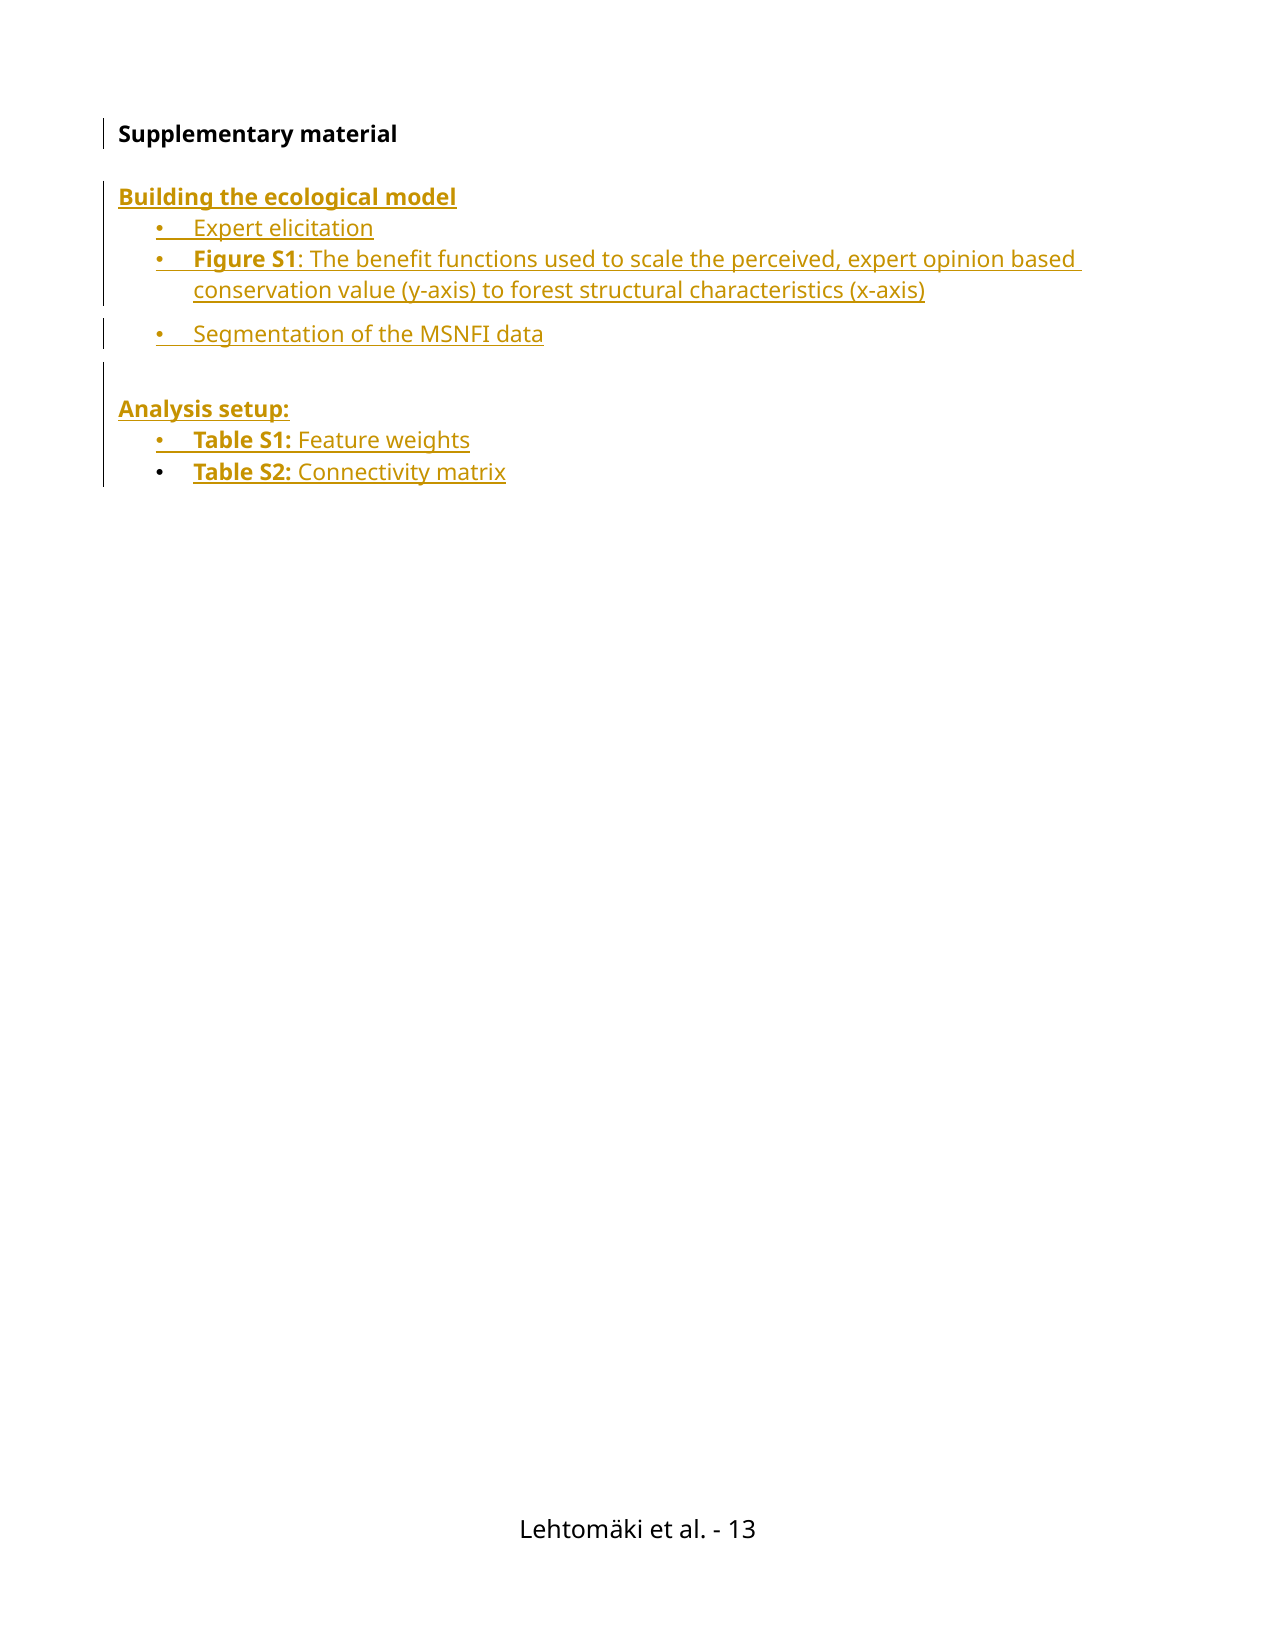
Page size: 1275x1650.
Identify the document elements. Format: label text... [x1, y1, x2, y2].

text Building the ecological model [118, 181, 1157, 212]
list Table S1: Feature weights [156, 424, 1157, 456]
list Table S2: Connectivity matrix [156, 456, 1157, 487]
text Supplementary material [118, 118, 1157, 149]
list Expert elicitation [156, 212, 1157, 243]
text Analysis setup: [118, 393, 1157, 424]
list Figure S1: The benefit functions used to scale the perceived, expert opinion based conservation value (y-axis) to forest structural characteristics (x-axis) [156, 243, 1157, 306]
list Segmentation of the MSNFI data [156, 318, 1157, 349]
